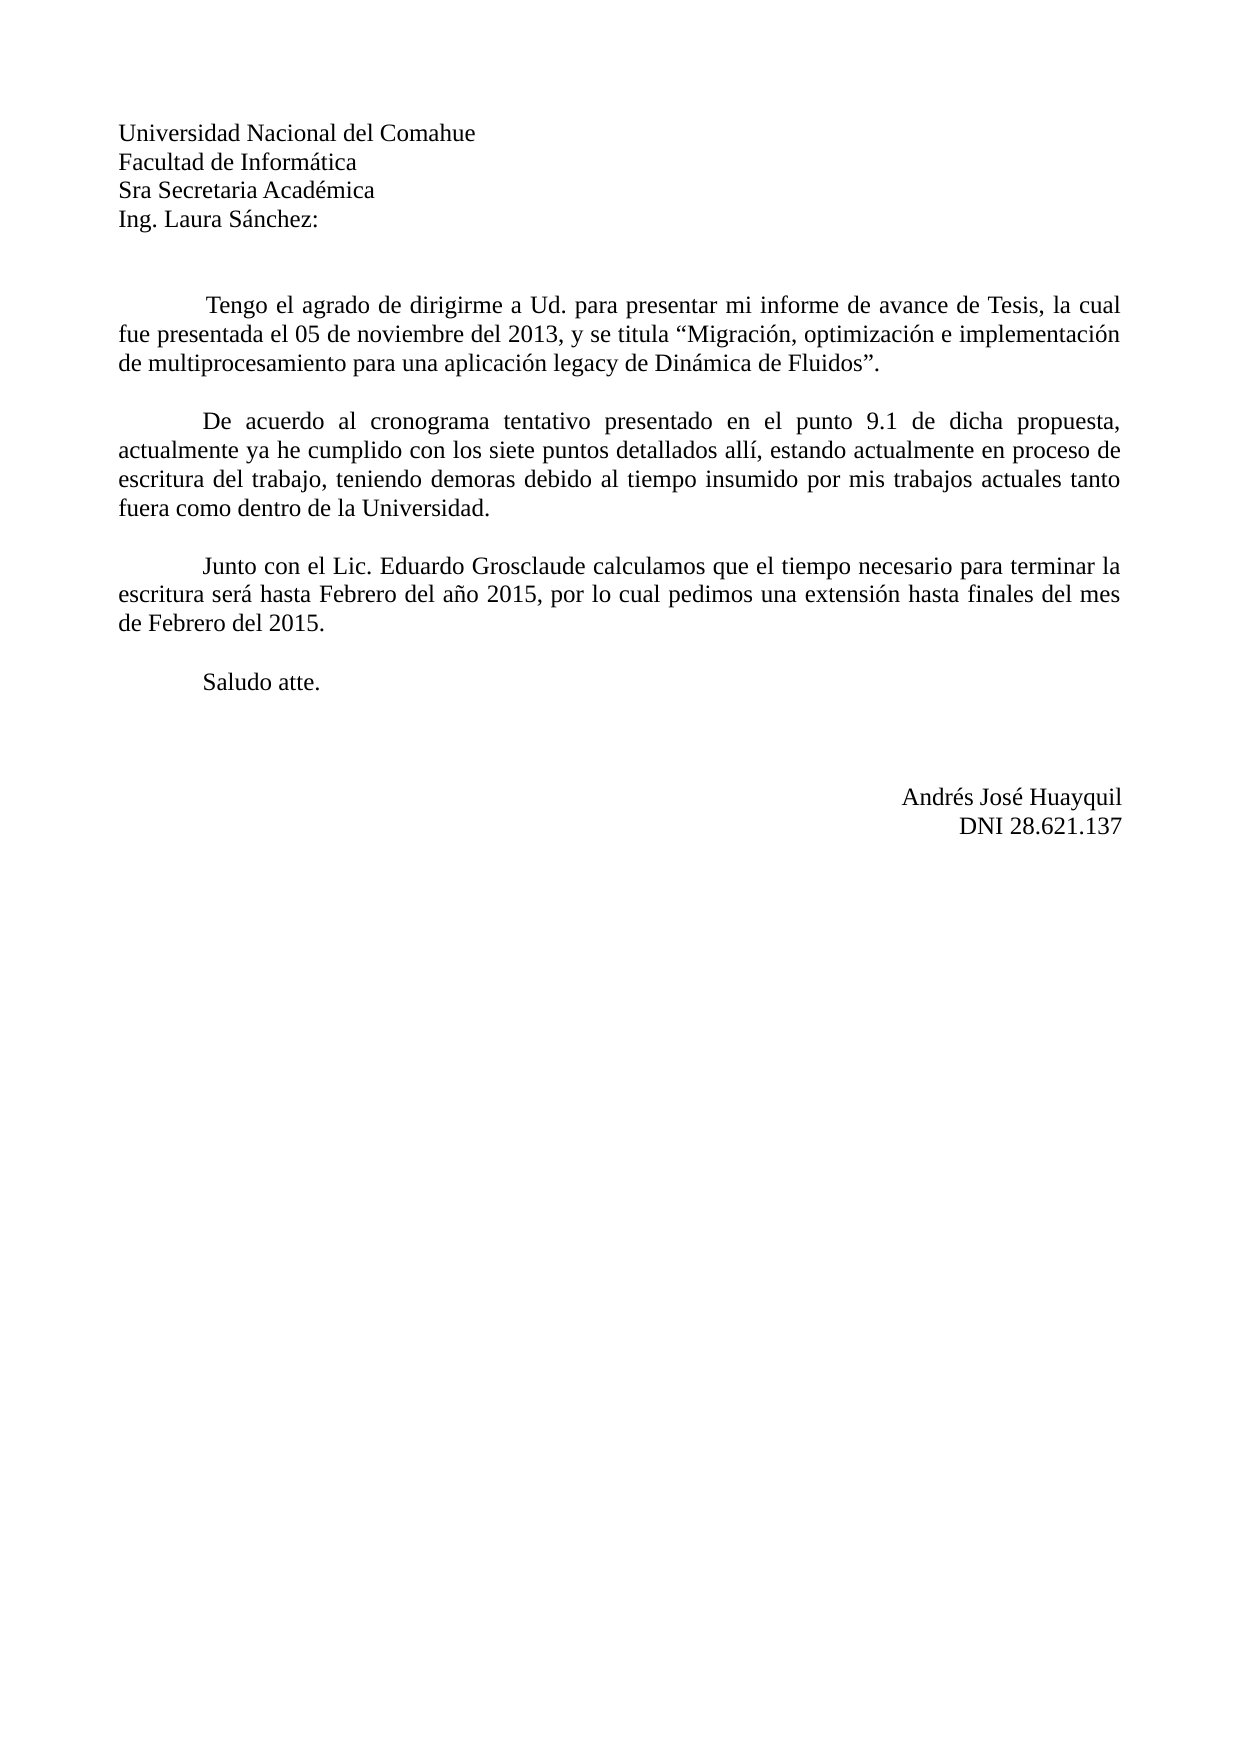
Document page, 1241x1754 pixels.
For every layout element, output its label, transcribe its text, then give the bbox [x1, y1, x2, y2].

text Facultad de Informática [118, 147, 1122, 176]
text Tengo el agrado de dirigirme a Ud. para presentar mi informe de avance de Tesis, la cual fue presentada el 05 de noviembre del 2013, y se titula “Migración, optimización e implementación de multiprocesamiento para una aplicación legacy de Dinámica de Fluidos”. [118, 291, 1122, 377]
text De acuerdo al cronograma tentativo presentado en el punto 9.1 de dicha propuesta, actualmente ya he cumplido con los siete puntos detallados allí, estando actualmente en proceso de escritura del trabajo, teniendo demoras debido al tiempo insumido por mis trabajos actuales tanto fuera como dentro de la Universidad. [118, 406, 1122, 521]
text Ing. Laura Sánchez: [118, 204, 1122, 233]
text Junto con el Lic. Eduardo Grosclaude calculamos que el tiempo necesario para terminar la escritura será hasta Febrero del año 2015, por lo cual pedimos una extensión hasta finales del mes de Febrero del 2015. [118, 551, 1122, 637]
text Andrés José Huayquil [118, 782, 1122, 811]
text DNI 28.621.137 [118, 811, 1122, 840]
text Universidad Nacional del Comahue [118, 118, 1122, 147]
text Saludo atte. [118, 667, 1122, 695]
text Sra Secretaria Académica [118, 176, 1122, 204]
